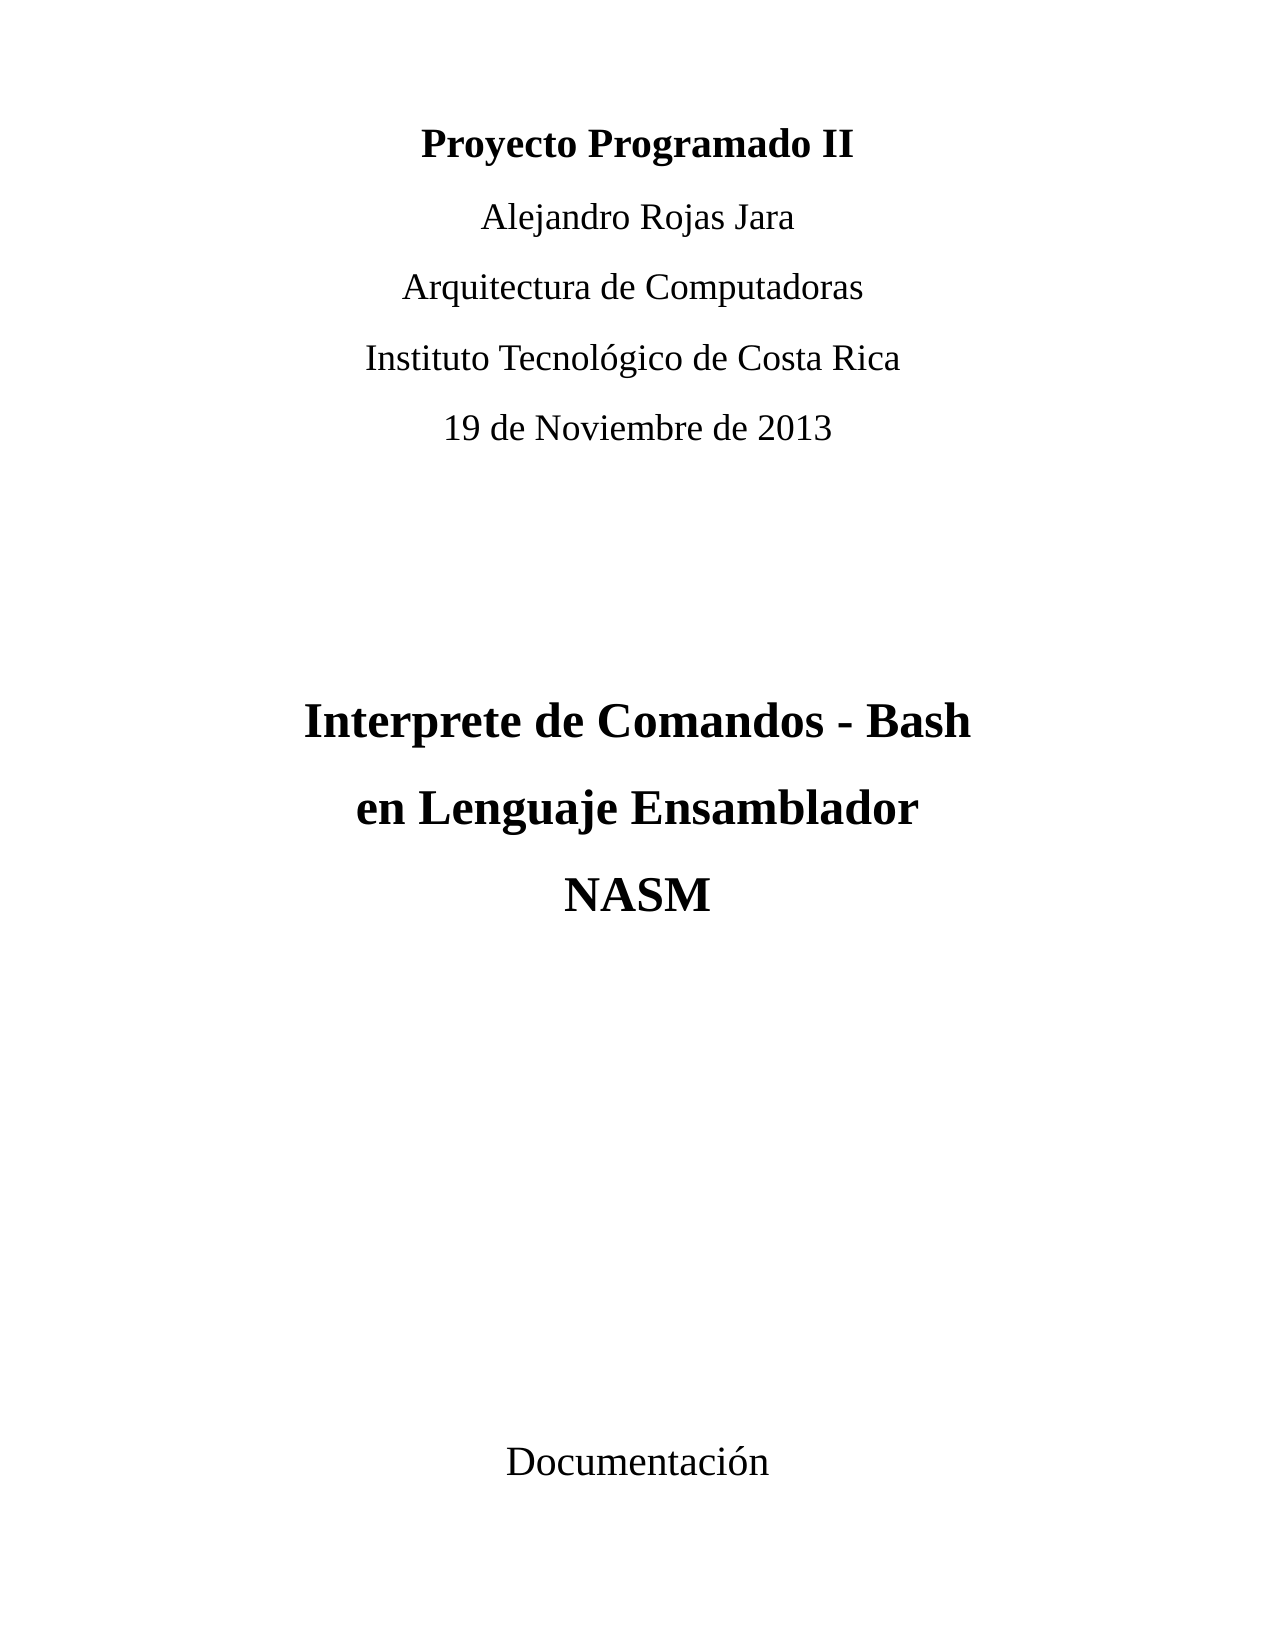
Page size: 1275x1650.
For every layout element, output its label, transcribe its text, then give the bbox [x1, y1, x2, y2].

text Interprete de Comandos - Bash [118, 691, 1157, 749]
text Instituto Tecnológico de Costa Rica [118, 335, 1157, 378]
text NASM [118, 865, 1157, 922]
text Alejandro Rojas Jara [118, 194, 1157, 237]
text Proyecto Programado II [118, 118, 1157, 166]
text Arquitectura de Computadoras [118, 264, 1157, 308]
text Documentación [118, 1436, 1157, 1484]
text en Lenguaje Ensamblador [118, 778, 1157, 836]
text 19 de Noviembre de 2013 [118, 405, 1157, 448]
